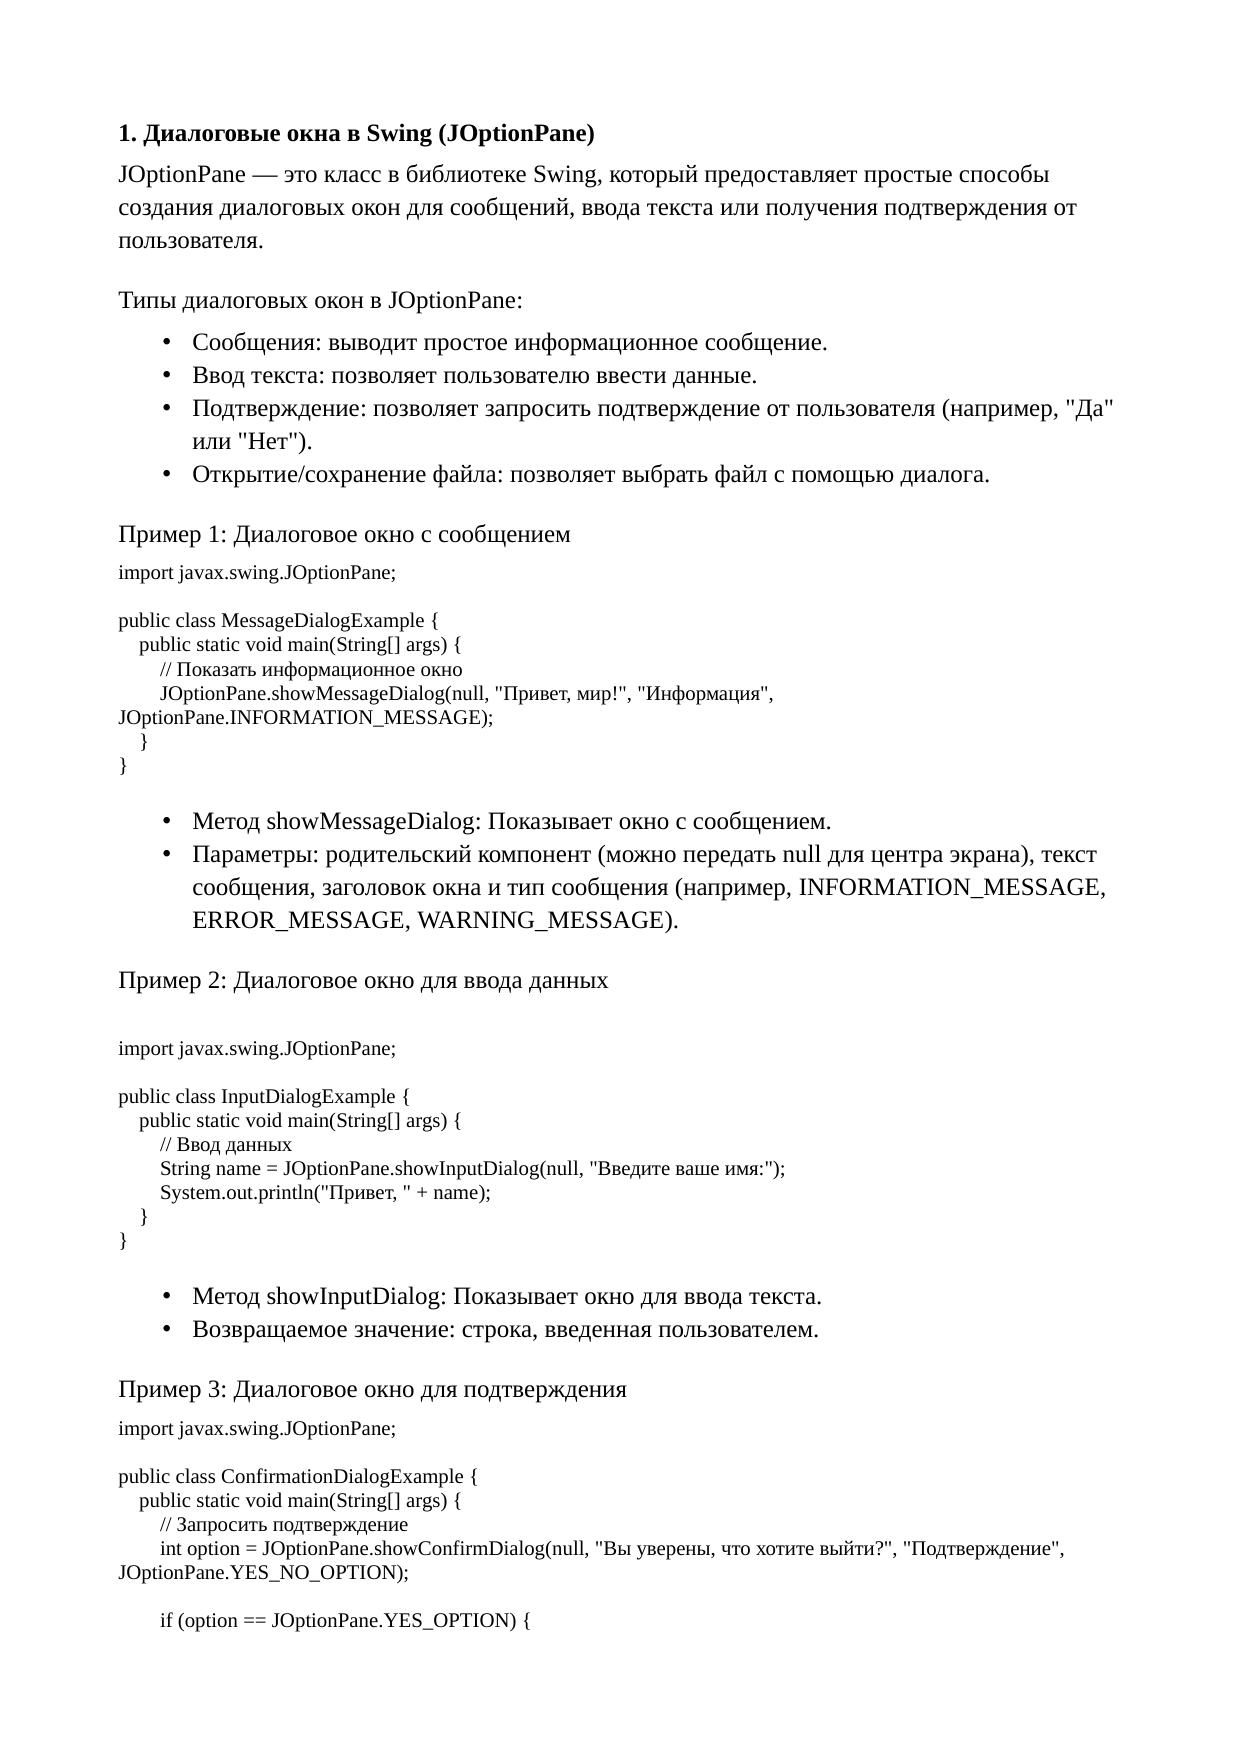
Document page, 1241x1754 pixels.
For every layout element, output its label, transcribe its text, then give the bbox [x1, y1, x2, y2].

text // Ввод данных [118, 1132, 1122, 1156]
subtitle Пример 2: Диалоговое окно для ввода данных [118, 965, 1122, 994]
subtitle Пример 3: Диалоговое окно для подтверждения [118, 1374, 1122, 1403]
text public static void main(String[] args) { [118, 1108, 1122, 1132]
list Возвращаемое значение: строка, введенная пользователем. [162, 1314, 1122, 1343]
text public static void main(String[] args) { [118, 1488, 1122, 1512]
text } [118, 1228, 1122, 1252]
text public class ConfirmationDialogExample { [118, 1464, 1122, 1488]
text if (option == JOptionPane.YES_OPTION) { [118, 1608, 1122, 1632]
list Открытие/сохранение файла: позволяет выбрать файл с помощью диалога. [162, 459, 1122, 488]
text } [118, 753, 1122, 777]
list Сообщения: выводит простое информационное сообщение. [162, 327, 1122, 356]
text import javax.swing.JOptionPane; [118, 560, 1122, 584]
text } [118, 729, 1122, 753]
subtitle 1. Диалоговые окна в Swing (JOptionPane) [118, 118, 1122, 147]
text System.out.println("Привет, " + name); [118, 1180, 1122, 1204]
list Метод showMessageDialog: Показывает окно с сообщением. [162, 806, 1122, 835]
text JOptionPane — это класс в библиотеке Swing, который предоставляет простые способы создания диалоговых окон для сообщений, ввода текста или получения подтверждения от пользователя. [118, 159, 1122, 254]
text // Показать информационное окно [118, 656, 1122, 681]
text public class MessageDialogExample { [118, 608, 1122, 632]
text JOptionPane.showMessageDialog(null, "Привет, мир!", "Информация", JOptionPane.INFORMATION_MESSAGE); [118, 681, 1122, 729]
text public class InputDialogExample { [118, 1083, 1122, 1108]
text String name = JOptionPane.showInputDialog(null, "Введите ваше имя:"); [118, 1156, 1122, 1180]
text int option = JOptionPane.showConfirmDialog(null, "Вы уверены, что хотите выйти?", "Подтверждение", JOptionPane.YES_NO_OPTION); [118, 1536, 1122, 1584]
text } [118, 1204, 1122, 1228]
list Метод showInputDialog: Показывает окно для ввода текста. [162, 1281, 1122, 1310]
list Параметры: родительский компонент (можно передать null для центра экрана), текст сообщения, заголовок окна и тип сообщения (например, INFORMATION_MESSAGE, ERROR_MESSAGE, WARNING_MESSAGE). [162, 839, 1122, 934]
list Подтверждение: позволяет запросить подтверждение от пользователя (например, "Да" или "Нет"). [162, 393, 1122, 454]
text import javax.swing.JOptionPane; [118, 1416, 1122, 1440]
text public static void main(String[] args) { [118, 632, 1122, 656]
text // Запросить подтверждение [118, 1512, 1122, 1536]
subtitle Пример 1: Диалоговое окно с сообщением [118, 519, 1122, 548]
text import javax.swing.JOptionPane; [118, 1035, 1122, 1059]
subtitle Типы диалоговых окон в JOptionPane: [118, 286, 1122, 314]
list Ввод текста: позволяет пользователю ввести данные. [162, 360, 1122, 388]
